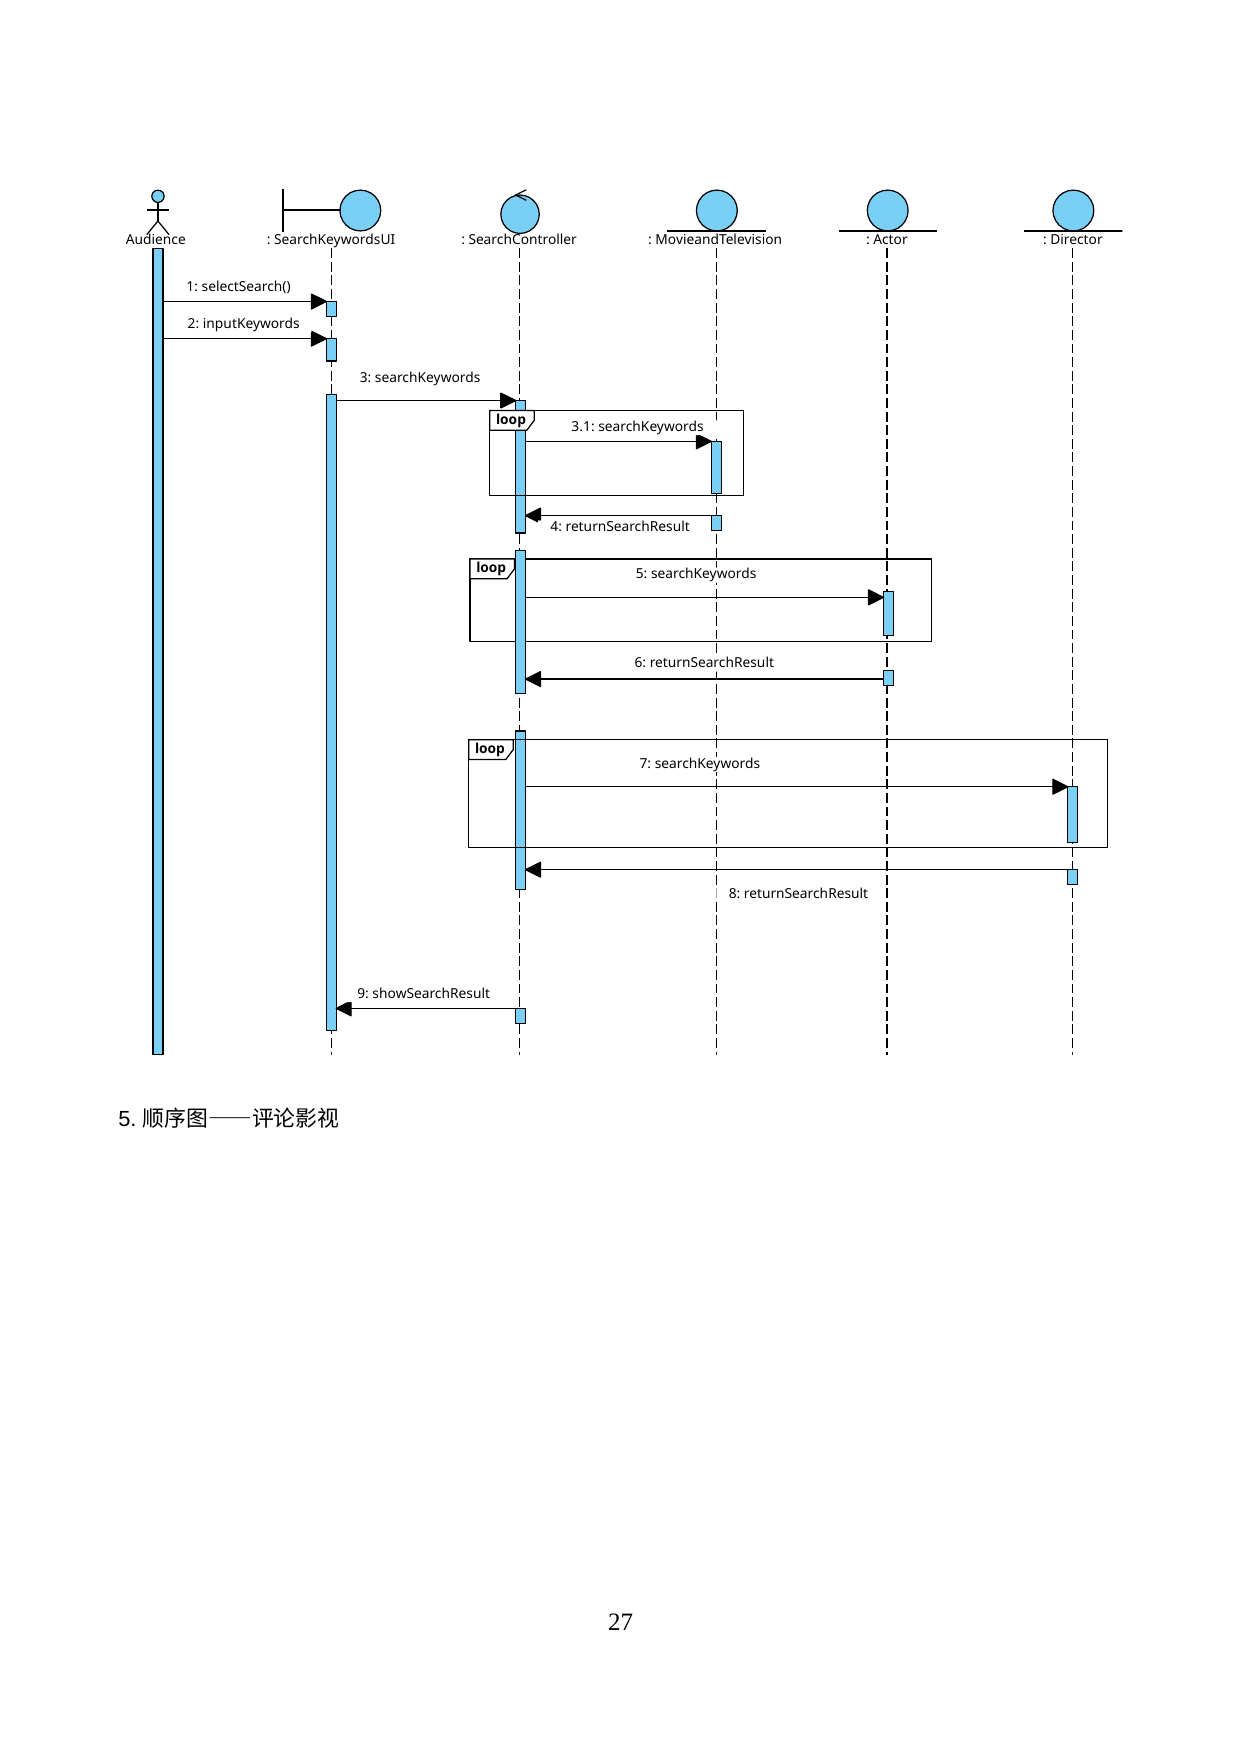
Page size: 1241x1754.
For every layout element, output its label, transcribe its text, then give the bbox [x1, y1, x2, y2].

subtitle 顺序图——评论影视 [118, 1101, 1123, 1132]
